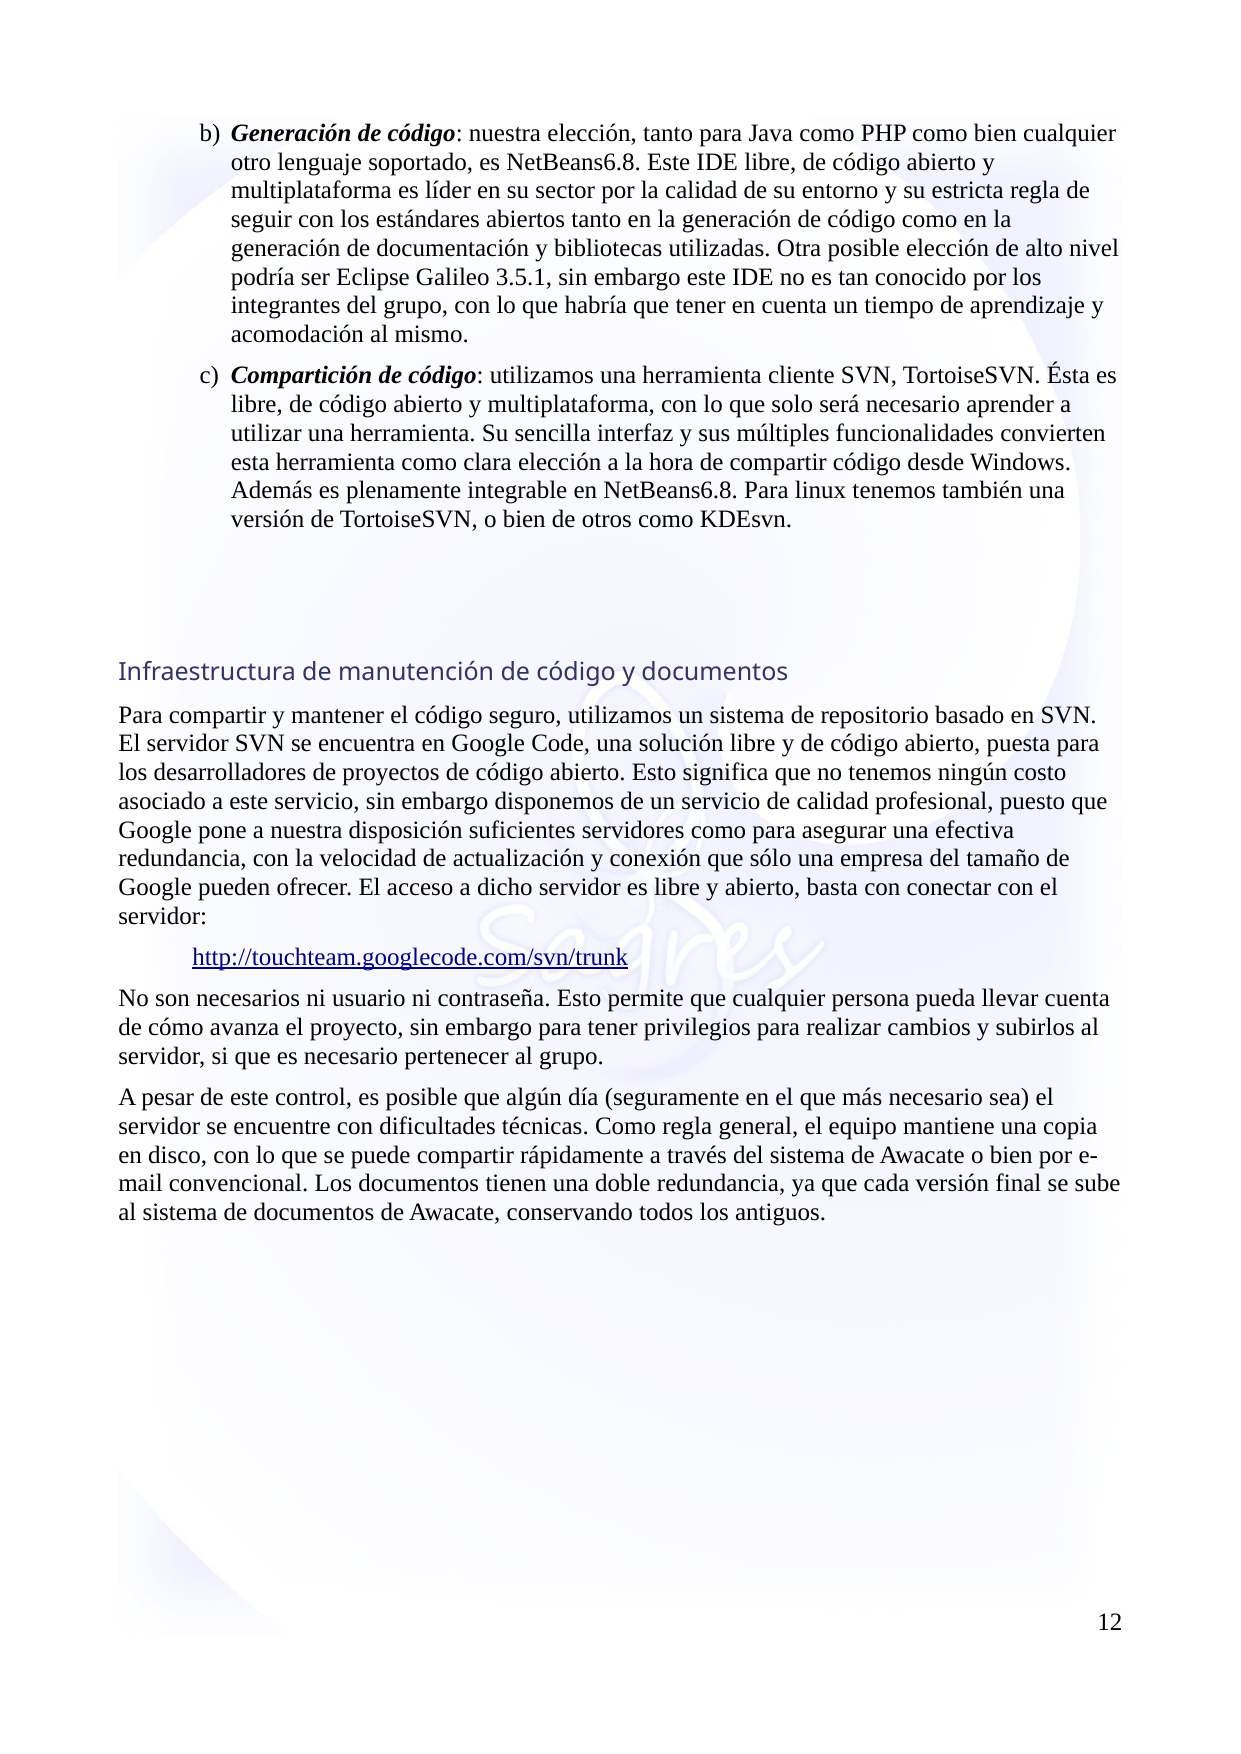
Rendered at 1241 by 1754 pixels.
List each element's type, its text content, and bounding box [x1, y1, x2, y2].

list Generación de código: nuestra elección, tanto para Java como PHP como bien cualquier otro lenguaje soportado, es NetBeans6.8. Este IDE libre, de código abierto y multiplataforma es líder en su sector por la calidad de su entorno y su estricta regla de seguir con los estándares abiertos tanto en la generación de código como en la generación de documentación y bibliotecas utilizadas. Otra posible elección de alto nivel podría ser Eclipse Galileo 3.5.1, sin embargo este IDE no es tan conocido por los integrantes del grupo, con lo que habría que tener en cuenta un tiempo de aprendizaje y acomodación al mismo. [193, 118, 1122, 348]
text No son necesarios ni usuario ni contraseña. Esto permite que cualquier persona pueda llevar cuenta de cómo avanza el proyecto, sin embargo para tener privilegios para realizar cambios y subirlos al servidor, si que es necesario pertenecer al grupo. [118, 983, 1122, 1070]
picture [118, 687, 1122, 700]
text A pesar de este control, es posible que algún día (seguramente en el que más necesario sea) el servidor se encuentre con dificultades técnicas. Como regla general, el equipo mantiene una copia en disco, con lo que se puede compartir rápidamente a través del sistema de Awacate o bien por e-mail convencional. Los documentos tienen una doble redundancia, ya que cada versión final se sube al sistema de documentos de Awacate, conservando todos los antiguos. [118, 1082, 1122, 1226]
picture [118, 971, 1122, 983]
picture [118, 930, 1122, 942]
picture [118, 1226, 1122, 1636]
list Compartición de código: utilizamos una herramienta cliente SVN, TortoiseSVN. Ésta es libre, de código abierto y multiplataforma, con lo que solo será necesario aprender a utilizar una herramienta. Su sencilla interfaz y sus múltiples funcionalidades convierten esta herramienta como clara elección a la hora de compartir código desde Windows. Además es plenamente integrable en NetBeans6.8. Para linux tenemos también una versión de TortoiseSVN, o bien de otros como KDEsvn. [193, 361, 1122, 533]
text Para compartir y mantener el código seguro, utilizamos un sistema de repositorio basado en SVN. El servidor SVN se encuentra en Google Code, una solución libre y de código abierto, puesta para los desarrolladores de proyectos de código abierto. Esto significa que no tenemos ningún costo asociado a este servicio, sin embargo disponemos de un servicio de calidad profesional, puesto que Google pone a nuestra disposición suficientes servidores como para asegurar una efectiva redundancia, con la velocidad de actualización y conexión que sólo una empresa del tamaño de Google pueden ofrecer. El acceso a dicho servidor es libre y abierto, basta con conectar con el servidor: [118, 700, 1122, 930]
picture [118, 118, 1122, 653]
text http://touchteam.googlecode.com/svn/trunk [118, 942, 1122, 971]
subtitle Infraestructura de manutención de código y documentos [118, 653, 1122, 687]
picture [118, 1070, 1122, 1082]
